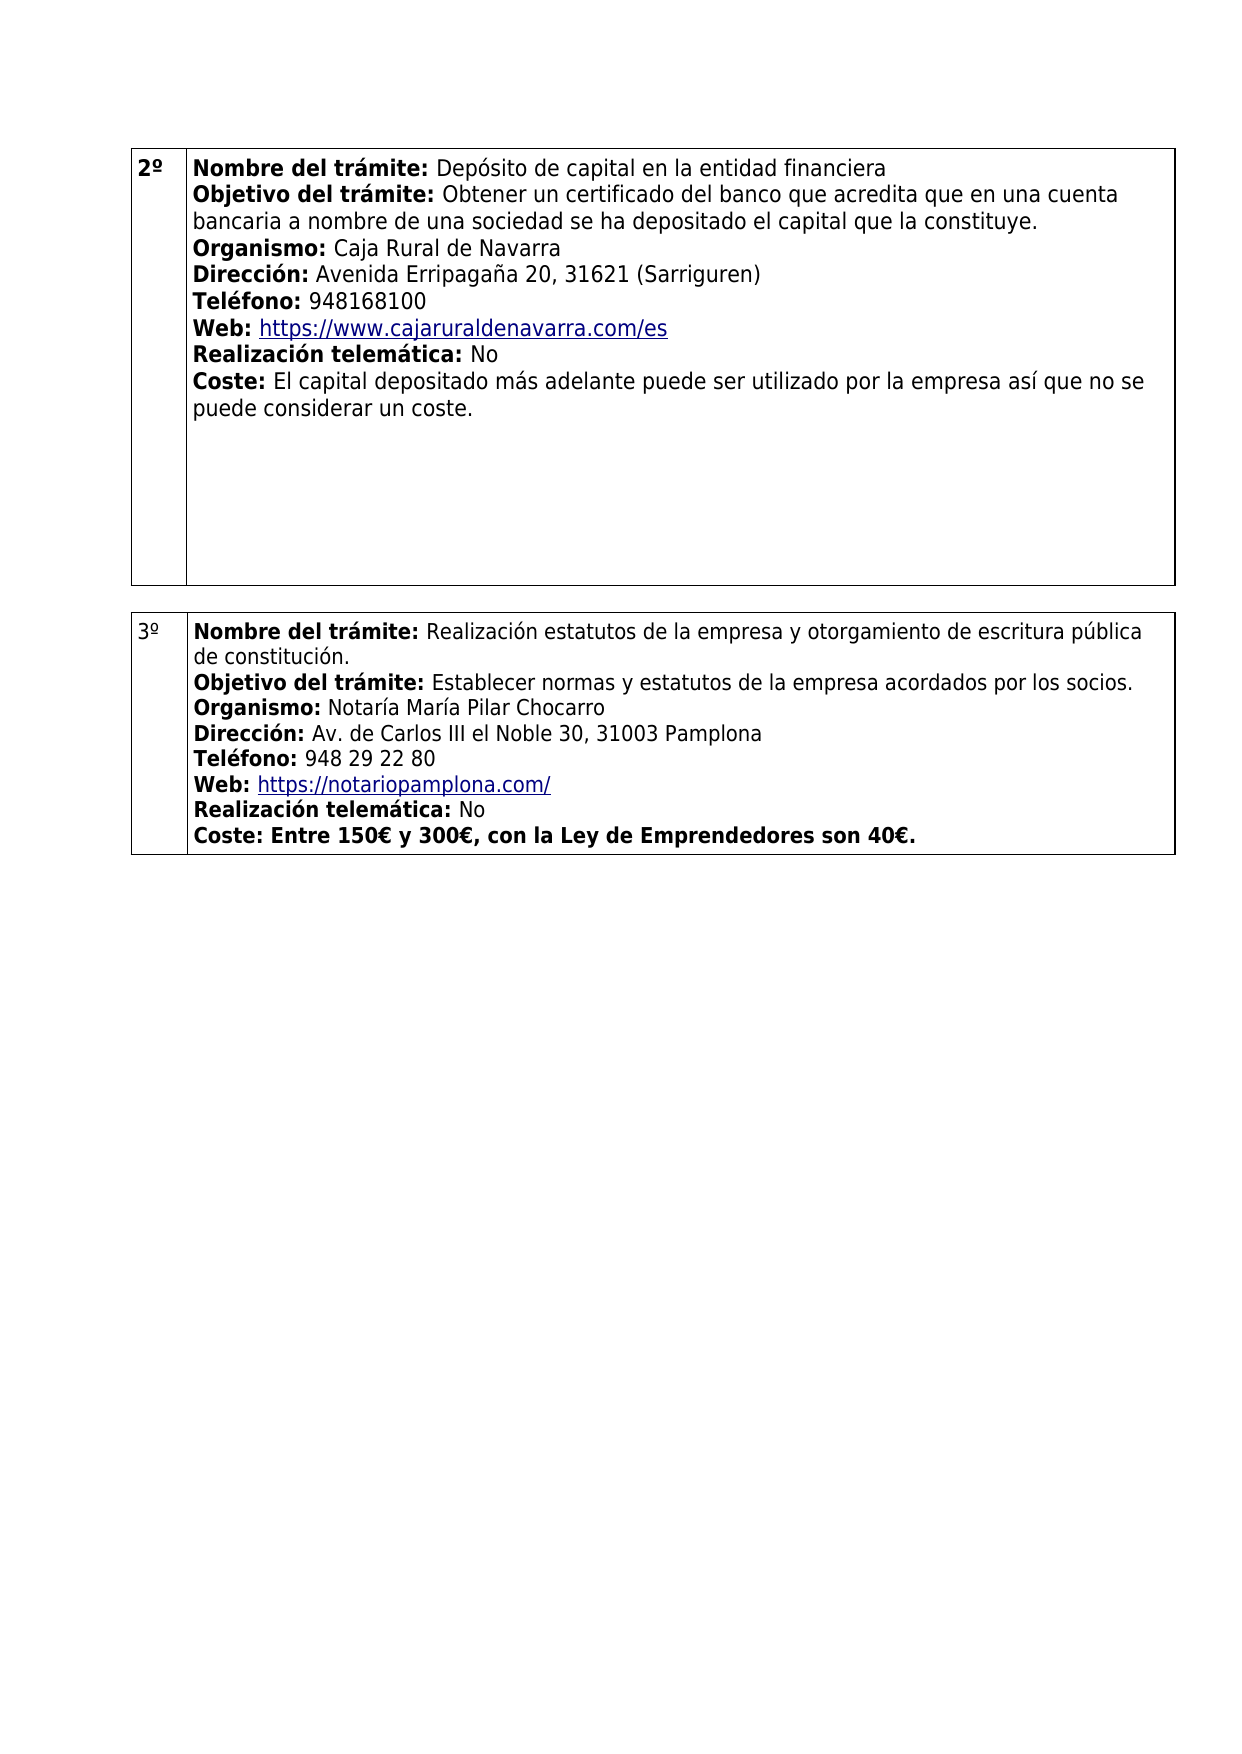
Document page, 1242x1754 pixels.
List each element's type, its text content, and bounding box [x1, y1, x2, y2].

table_header Nombre del trámite: Depósito de capital en la entidad financiera Objetivo del trámite: Obtener un certificado del banco que acredita que en una cuenta bancaria a nombre de una sociedad se ha depositado el capital que la constituye. Organismo: Caja Rural de Navarra Dirección: Avenida Erripagaña 20, 31621 (Sarriguren) Teléfono: 948168100 Web: https://www.cajaruraldenavarra.com/es Realización telemática: No Coste: El capital depositado más adelante puede ser utilizado por la empresa así que no se puede considerar un coste. [187, 149, 1174, 585]
table_header 3º [132, 613, 187, 854]
table_header 2º [132, 149, 186, 585]
table_header Nombre del trámite: Realización estatutos de la empresa y otorgamiento de escritura pública de constitución. Objetivo del trámite: Establecer normas y estatutos de la empresa acordados por los socios. Organismo: Notaría María Pilar Chocarro Dirección: Av. de Carlos III el Noble 30, 31003 Pamplona Teléfono: 948 29 22 80 Web: https://notariopamplona.com/ Realización telemática: No Coste: Entre 150€ y 300€, con la Ley de Emprendedores son 40€. [188, 613, 1174, 854]
